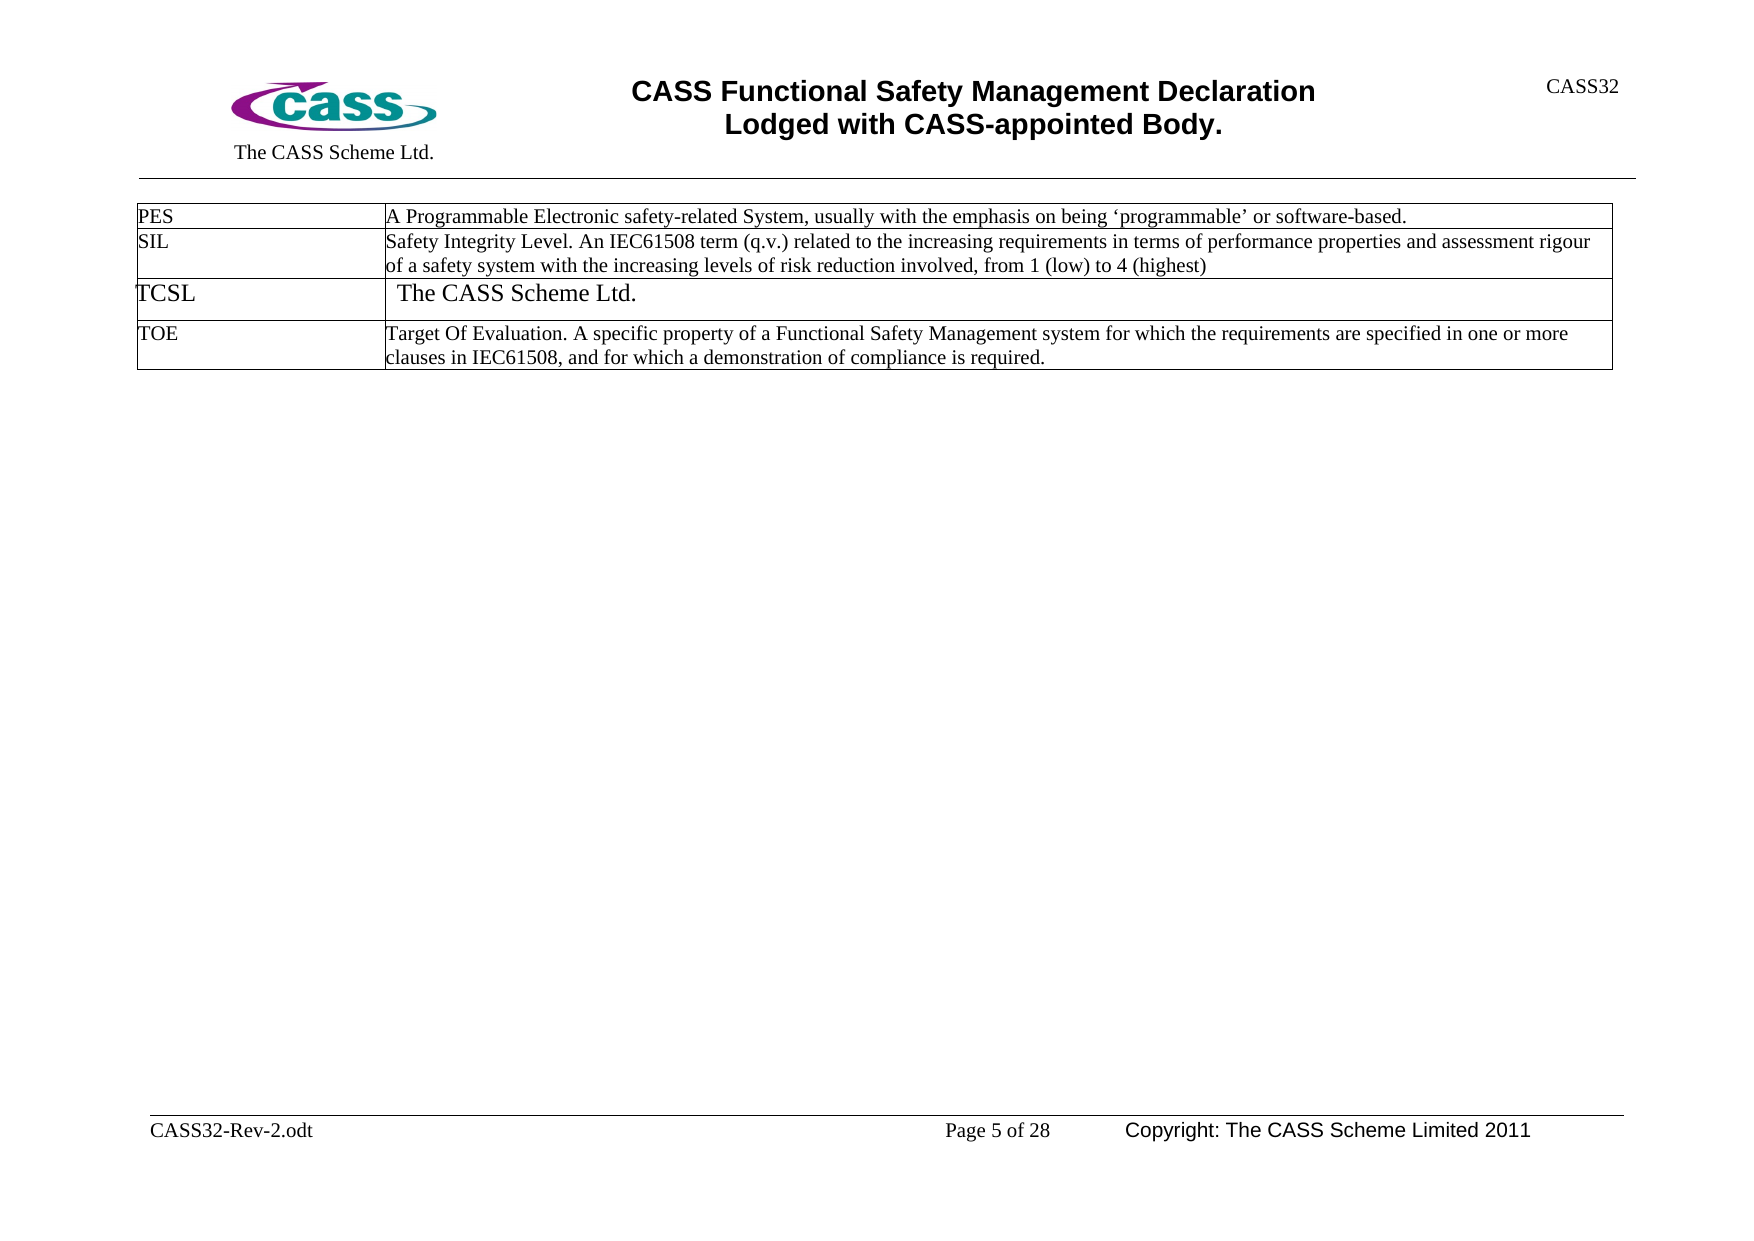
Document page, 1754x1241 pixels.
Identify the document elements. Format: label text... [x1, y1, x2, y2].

table_cell The CASS Scheme Ltd. [386, 279, 1612, 320]
picture [231, 82, 437, 131]
table_cell [1613, 278, 1618, 320]
table_cell PES [138, 204, 385, 228]
table_cell A Programmable Electronic safety-related System, usually with the emphasis on being ‘programmable’ or software-based. [386, 204, 1612, 228]
table_cell TCSL [138, 279, 385, 320]
table_cell Target Of Evaluation. A specific property of a Functional Safety Management system for which the requirements are specified in one or more clauses in IEC61508, and for which a demonstration of compliance is required. [386, 321, 1612, 369]
table_cell [1613, 228, 1618, 277]
table_cell [1613, 203, 1618, 228]
table_cell TOE [138, 321, 385, 369]
table_cell Safety Integrity Level. An IEC61508 term (q.v.) related to the increasing requirements in terms of performance properties and assessment rigour of a safety system with the increasing levels of risk reduction involved, from 1 (low) to 4 (highest) [386, 229, 1612, 277]
table_cell SIL [138, 229, 385, 277]
table_cell [1613, 320, 1618, 369]
